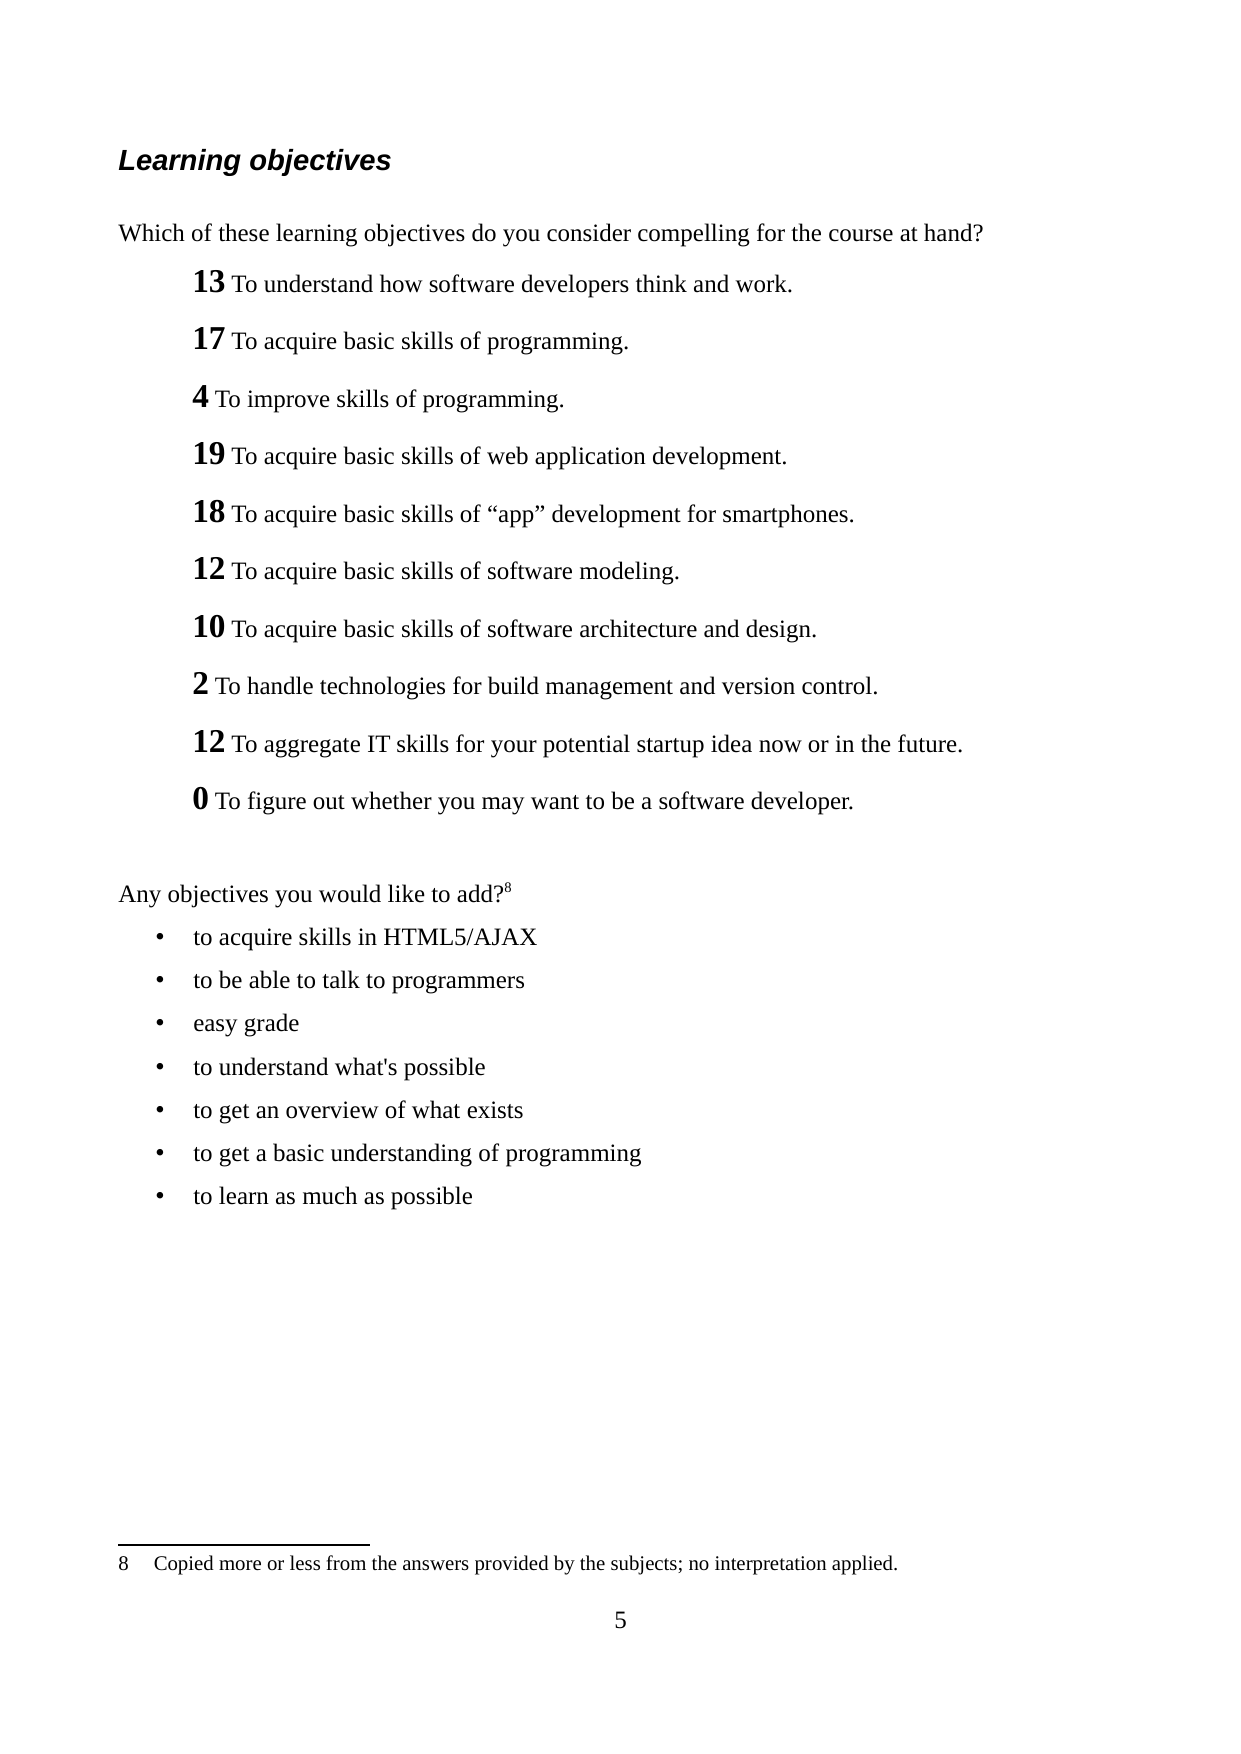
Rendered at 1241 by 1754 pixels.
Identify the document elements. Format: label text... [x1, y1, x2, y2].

text 0 To figure out whether you may want to be a software developer. [192, 778, 1122, 817]
subtitle Learning objectives [118, 143, 1122, 177]
text 19 To acquire basic skills of web application development. [192, 433, 1122, 472]
text 4 To improve skills of programming. [192, 376, 1122, 414]
list to be able to talk to programmers [156, 965, 1122, 994]
text 12 To acquire basic skills of software modeling. [192, 548, 1122, 587]
list to understand what's possible [156, 1052, 1122, 1080]
list easy grade [156, 1008, 1122, 1037]
text 13 To understand how software developers think and work. [192, 261, 1122, 299]
text 18 To acquire basic skills of “app” development for smartphones. [192, 491, 1122, 529]
text Which of these learning objectives do you consider compelling for the course at hand? [118, 218, 1122, 247]
text 10 To acquire basic skills of software architecture and design. [192, 606, 1122, 644]
list to learn as much as possible [156, 1181, 1122, 1210]
text 2 To handle technologies for build management and version control. [192, 663, 1122, 702]
text Any objectives you would like to add? [118, 879, 1122, 908]
text Copied more or less from the answers provided by the subjects; no interpretation applied. [118, 1551, 1122, 1575]
list to get a basic understanding of programming [156, 1138, 1122, 1167]
list to get an overview of what exists [156, 1095, 1122, 1123]
list to acquire skills in HTML5/AJAX [156, 922, 1122, 951]
text 17 To acquire basic skills of programming. [192, 318, 1122, 357]
text 12 To aggregate IT skills for your potential startup idea now or in the future. [192, 721, 1122, 759]
